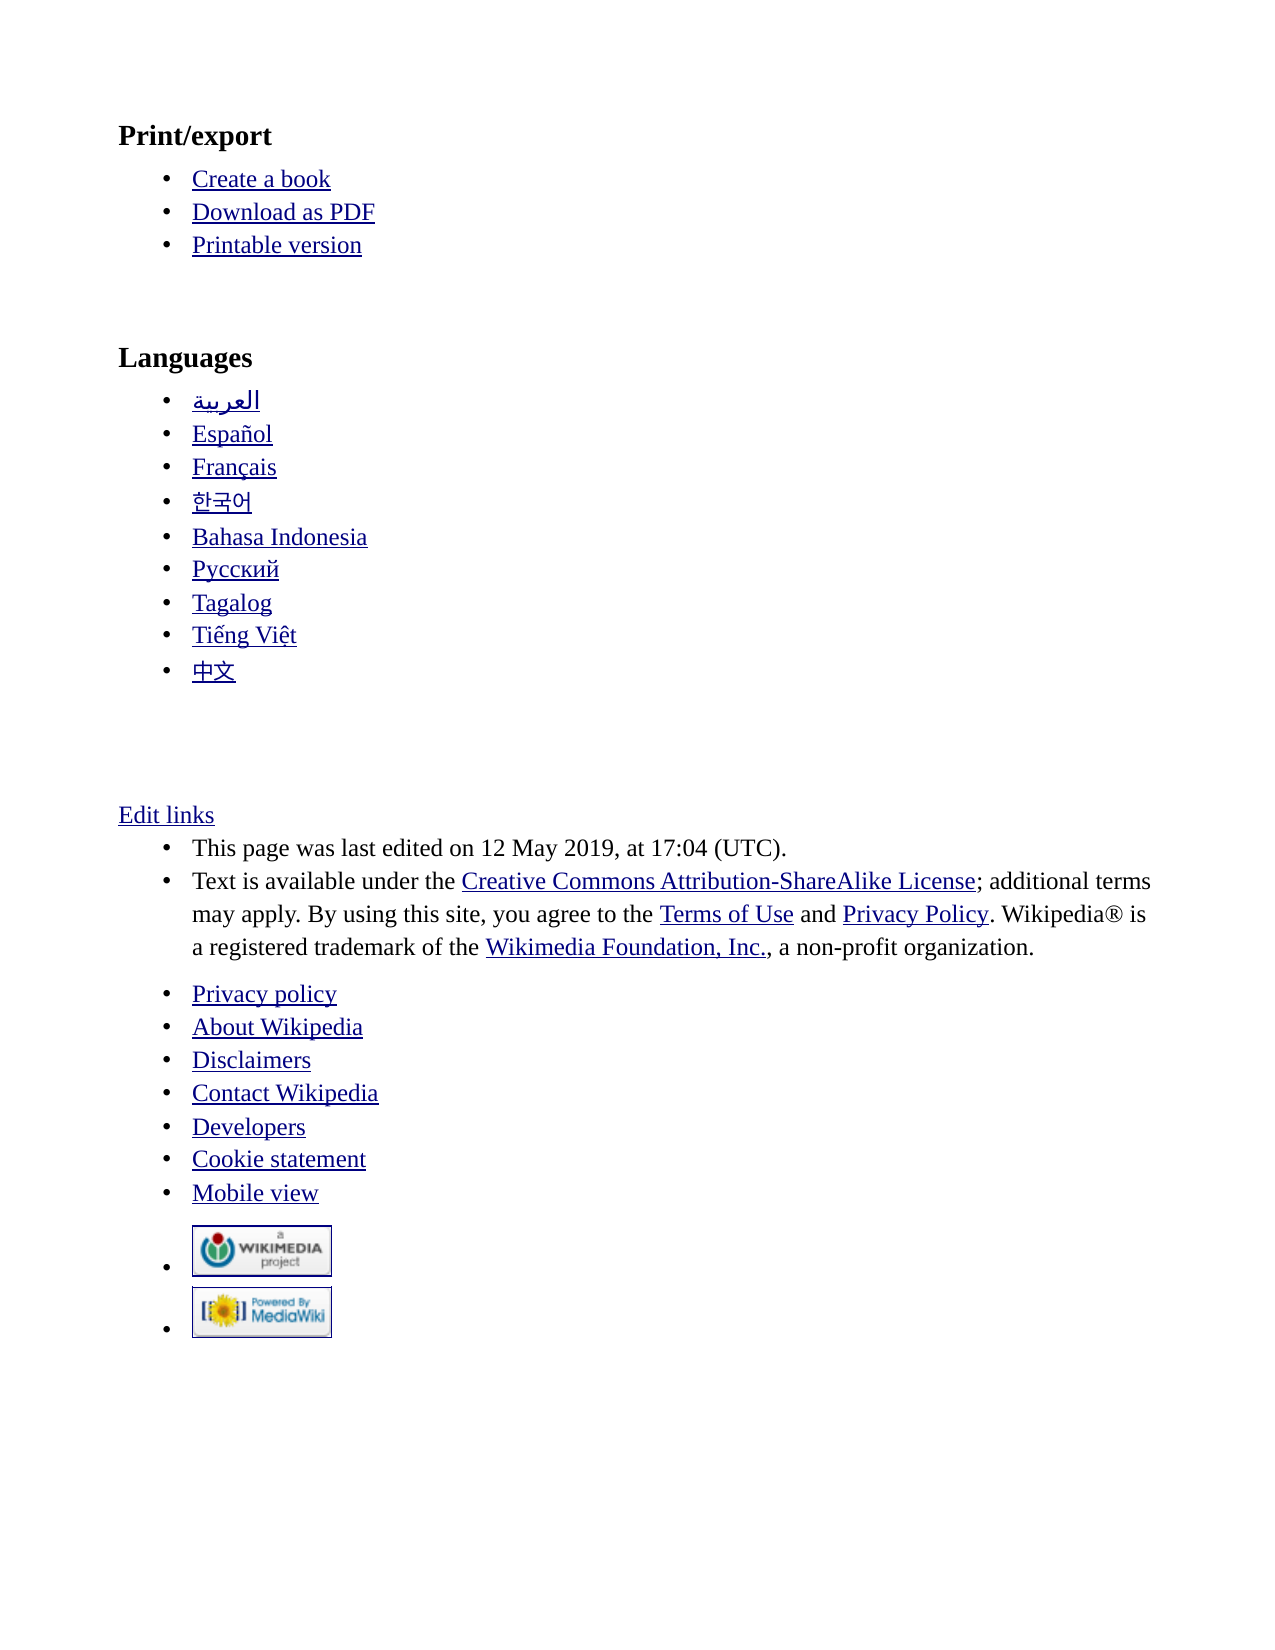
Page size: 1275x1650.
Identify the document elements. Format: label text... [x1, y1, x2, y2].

list Printable version [162, 230, 1157, 259]
list Disclaimers [162, 1046, 1157, 1074]
list Русский [162, 554, 1157, 583]
text Edit links [118, 800, 1157, 828]
list This page was last edited on 12 May 2019, at 17:04 (UTC). [162, 833, 1157, 862]
list Tiếng Việt [162, 621, 1157, 649]
list Tagalog [162, 588, 1157, 616]
list Privacy policy [162, 979, 1157, 1008]
subtitle Print/export [118, 118, 1157, 152]
list Mobile view [162, 1178, 1157, 1206]
list Download as PDF [162, 197, 1157, 226]
list 한국어 [162, 485, 1157, 517]
list Create a book [162, 164, 1157, 193]
list Cookie statement [162, 1144, 1157, 1173]
list Developers [162, 1112, 1157, 1140]
list العربية [162, 386, 1157, 415]
list About Wikipedia [162, 1012, 1157, 1041]
subtitle Languages [118, 340, 1157, 373]
list Text is available under the Creative Commons Attribution-ShareAlike License; additional terms may apply. By using this site, you agree to the Terms of Use and Privacy Policy. Wikipedia® is a registered trademark of the Wikimedia Foundation, Inc., a non-profit organization. [162, 866, 1157, 961]
list Español [162, 419, 1157, 448]
list 中文 [162, 654, 1157, 685]
list Contact Wikipedia [162, 1078, 1157, 1107]
picture [193, 1288, 331, 1337]
list Français [162, 452, 1157, 481]
picture [193, 1227, 331, 1275]
list Bahasa Indonesia [162, 522, 1157, 550]
